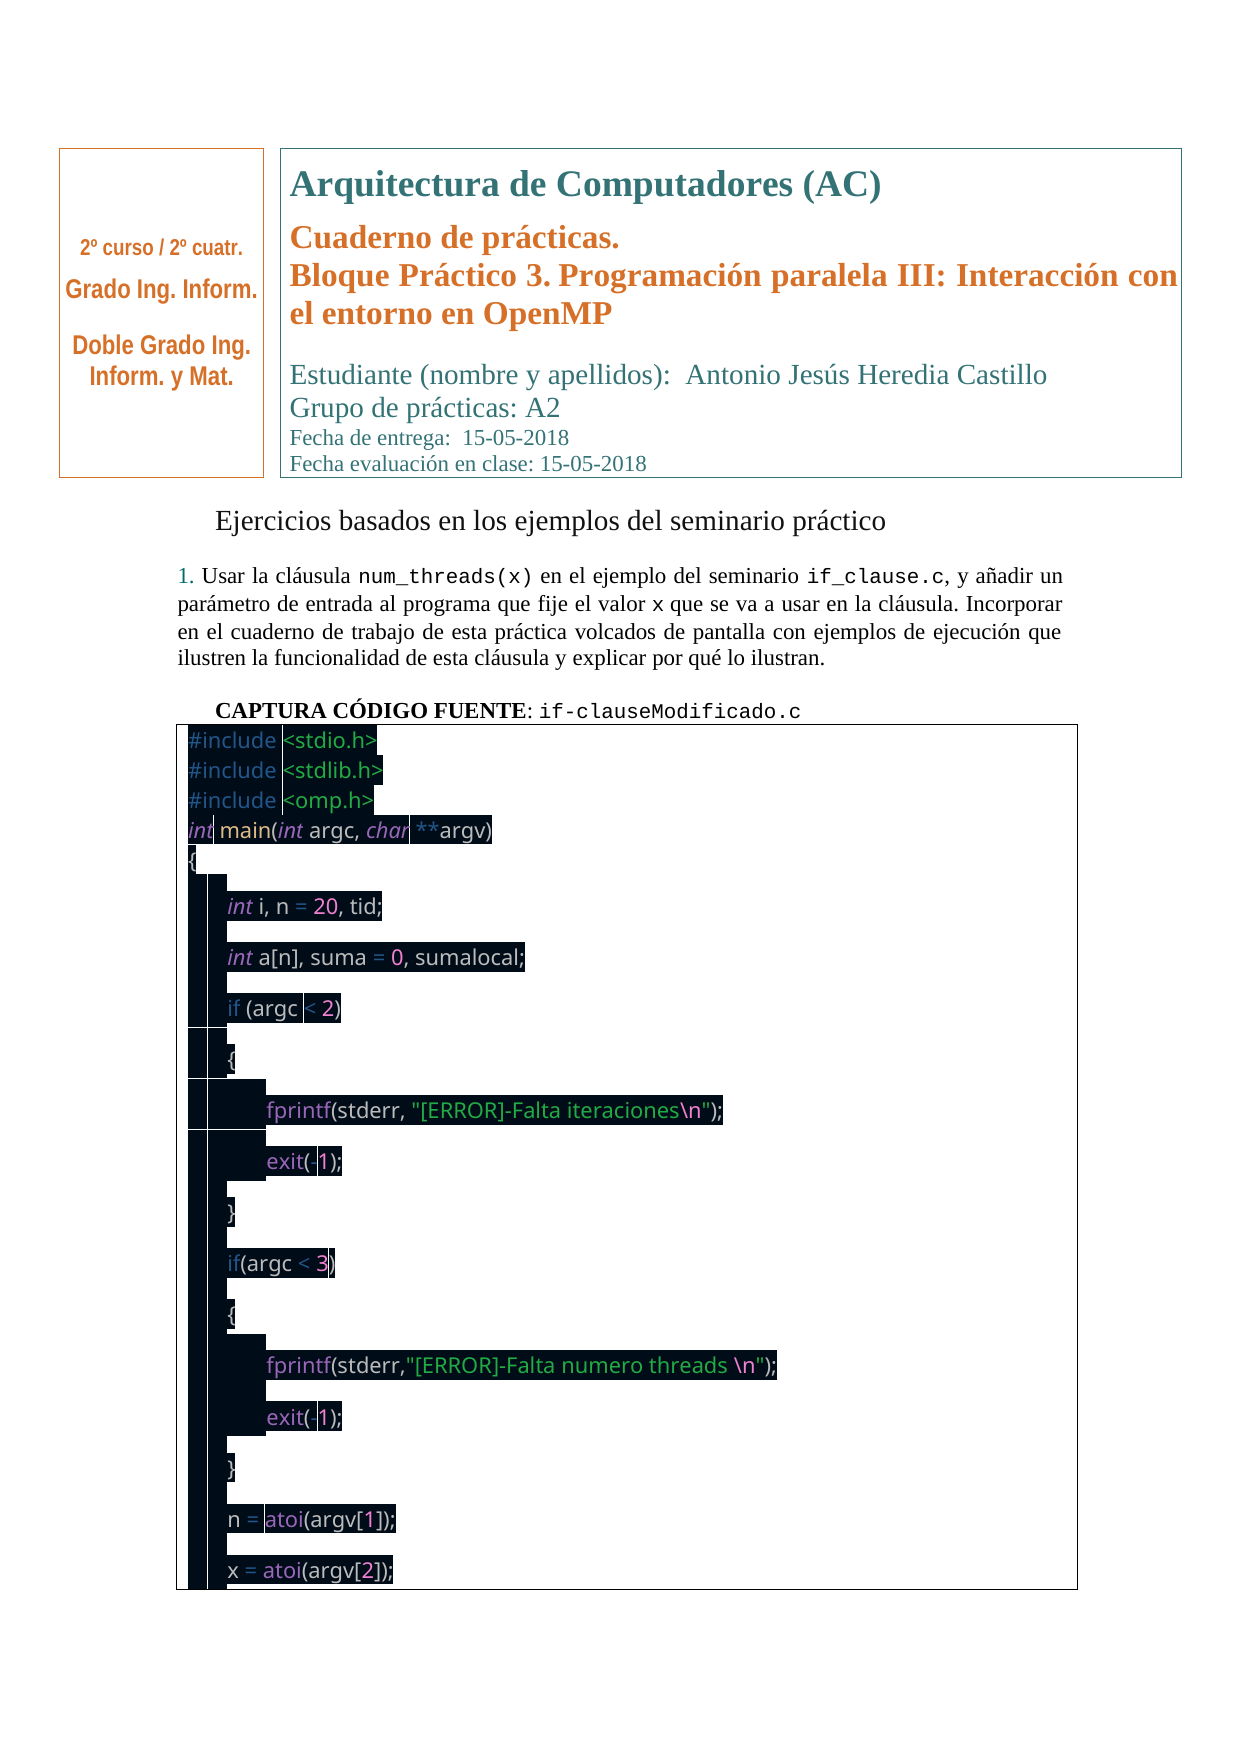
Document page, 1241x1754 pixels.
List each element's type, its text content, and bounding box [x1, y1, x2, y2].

table_header #include <stdio.h> #include <stdlib.h> #include <omp.h> int main(int argc, char **argv) { int i, n = 20, tid; int a[n], suma = 0, sumalocal; if (argc < 2) { fprintf(stderr, "[ERROR]-Falta iteraciones\n"); exit(-1); } if(argc < 3) { fprintf(stderr,"[ERROR]-Falta numero threads \n"); exit(-1); } n = atoi(argv[1]); x = atoi(argv[2]); [177, 725, 1077, 1589]
list 1. Usar la cláusula num_threads(x) en el ejemplo del seminario if_clause.c, y añadir un parámetro de entrada al programa que fije el valor x que se va a usar en la cláusula. Incorporar en el cuaderno de trabajo de esta práctica volcados de pantalla con ejemplos de ejecución que ilustren la funcionalidad de esta cláusula y explicar por qué lo ilustran. [177, 562, 1063, 670]
table_header [264, 148, 280, 477]
text CAPTURA CÓDIGO FUENTE: if-clauseModificado.c [215, 697, 1063, 724]
subtitle Ejercicios basados en los ejemplos del seminario práctico [177, 503, 1063, 536]
table_header 2º curso / 2º cuatr. Grado Ing. Inform. Doble Grado Ing. Inform. y Mat. [60, 149, 263, 477]
table_header Arquitectura de Computadores (AC) Cuaderno de prácticas. Bloque Práctico 3. Programación paralela III: Interacción con el entorno en OpenMP Estudiante (nombre y apellidos): Antonio Jesús Heredia Castillo Grupo de prácticas: A2 Fecha de entrega: 15-05-2018 Fecha evaluación en clase: 15-05-2018 [281, 149, 1181, 477]
